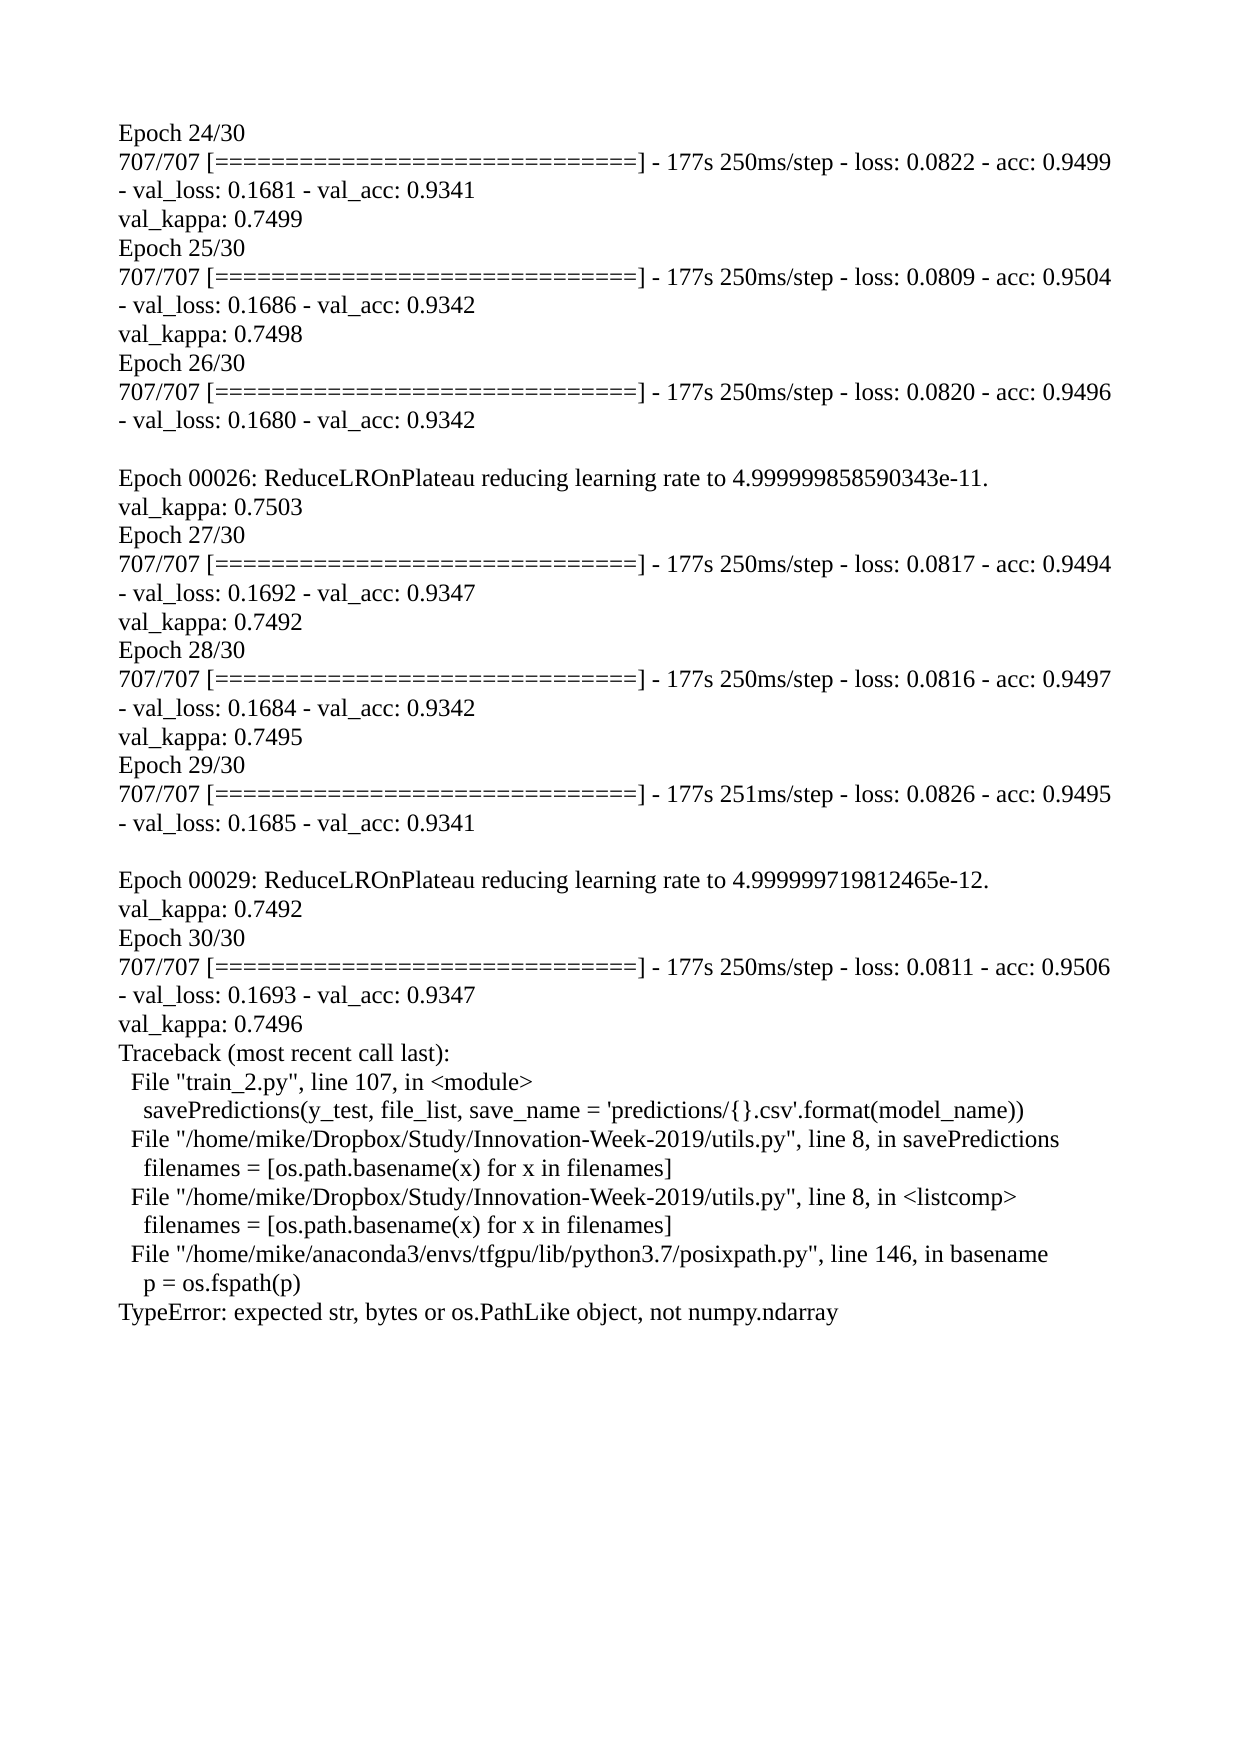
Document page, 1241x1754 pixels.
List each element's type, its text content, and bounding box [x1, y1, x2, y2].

text val_kappa: 0.7492 [118, 607, 1122, 636]
text val_kappa: 0.7495 [118, 722, 1122, 751]
text Epoch 25/30 [118, 233, 1122, 262]
text Epoch 28/30 [118, 636, 1122, 664]
text val_kappa: 0.7498 [118, 319, 1122, 348]
text File "/home/mike/Dropbox/Study/Innovation-Week-2019/utils.py", line 8, in savePredictions [118, 1124, 1122, 1153]
text val_kappa: 0.7496 [118, 1009, 1122, 1038]
text File "/home/mike/anaconda3/envs/tfgpu/lib/python3.7/posixpath.py", line 146, in basename [118, 1239, 1122, 1268]
text 707/707 [==============================] - 177s 250ms/step - loss: 0.0820 - acc: 0.9496 - val_loss: 0.1680 - val_acc: 0.9342 [118, 377, 1122, 434]
text 707/707 [==============================] - 177s 250ms/step - loss: 0.0817 - acc: 0.9494 - val_loss: 0.1692 - val_acc: 0.9347 [118, 549, 1122, 607]
text filenames = [os.path.basename(x) for x in filenames] [118, 1153, 1122, 1182]
text val_kappa: 0.7499 [118, 204, 1122, 233]
text Traceback (most recent call last): [118, 1038, 1122, 1067]
text savePredictions(y_test, file_list, save_name = 'predictions/{}.csv'.format(model_name)) [118, 1096, 1122, 1124]
text Epoch 24/30 [118, 118, 1122, 147]
text 707/707 [==============================] - 177s 250ms/step - loss: 0.0811 - acc: 0.9506 - val_loss: 0.1693 - val_acc: 0.9347 [118, 952, 1122, 1009]
text TypeError: expected str, bytes or os.PathLike object, not numpy.ndarray [118, 1297, 1122, 1326]
text 707/707 [==============================] - 177s 250ms/step - loss: 0.0816 - acc: 0.9497 - val_loss: 0.1684 - val_acc: 0.9342 [118, 664, 1122, 722]
text Epoch 00026: ReduceLROnPlateau reducing learning rate to 4.999999858590343e-11. [118, 463, 1122, 492]
text Epoch 30/30 [118, 923, 1122, 952]
text p = os.fspath(p) [118, 1268, 1122, 1297]
text Epoch 27/30 [118, 521, 1122, 549]
text 707/707 [==============================] - 177s 250ms/step - loss: 0.0809 - acc: 0.9504 - val_loss: 0.1686 - val_acc: 0.9342 [118, 262, 1122, 319]
text Epoch 29/30 [118, 751, 1122, 779]
text Epoch 26/30 [118, 348, 1122, 377]
text File "train_2.py", line 107, in <module> [118, 1067, 1122, 1096]
text filenames = [os.path.basename(x) for x in filenames] [118, 1211, 1122, 1239]
text 707/707 [==============================] - 177s 250ms/step - loss: 0.0822 - acc: 0.9499 - val_loss: 0.1681 - val_acc: 0.9341 [118, 147, 1122, 204]
text val_kappa: 0.7492 [118, 894, 1122, 923]
text Epoch 00029: ReduceLROnPlateau reducing learning rate to 4.999999719812465e-12. [118, 866, 1122, 894]
text 707/707 [==============================] - 177s 251ms/step - loss: 0.0826 - acc: 0.9495 - val_loss: 0.1685 - val_acc: 0.9341 [118, 779, 1122, 837]
text val_kappa: 0.7503 [118, 492, 1122, 521]
text File "/home/mike/Dropbox/Study/Innovation-Week-2019/utils.py", line 8, in <listcomp> [118, 1182, 1122, 1211]
